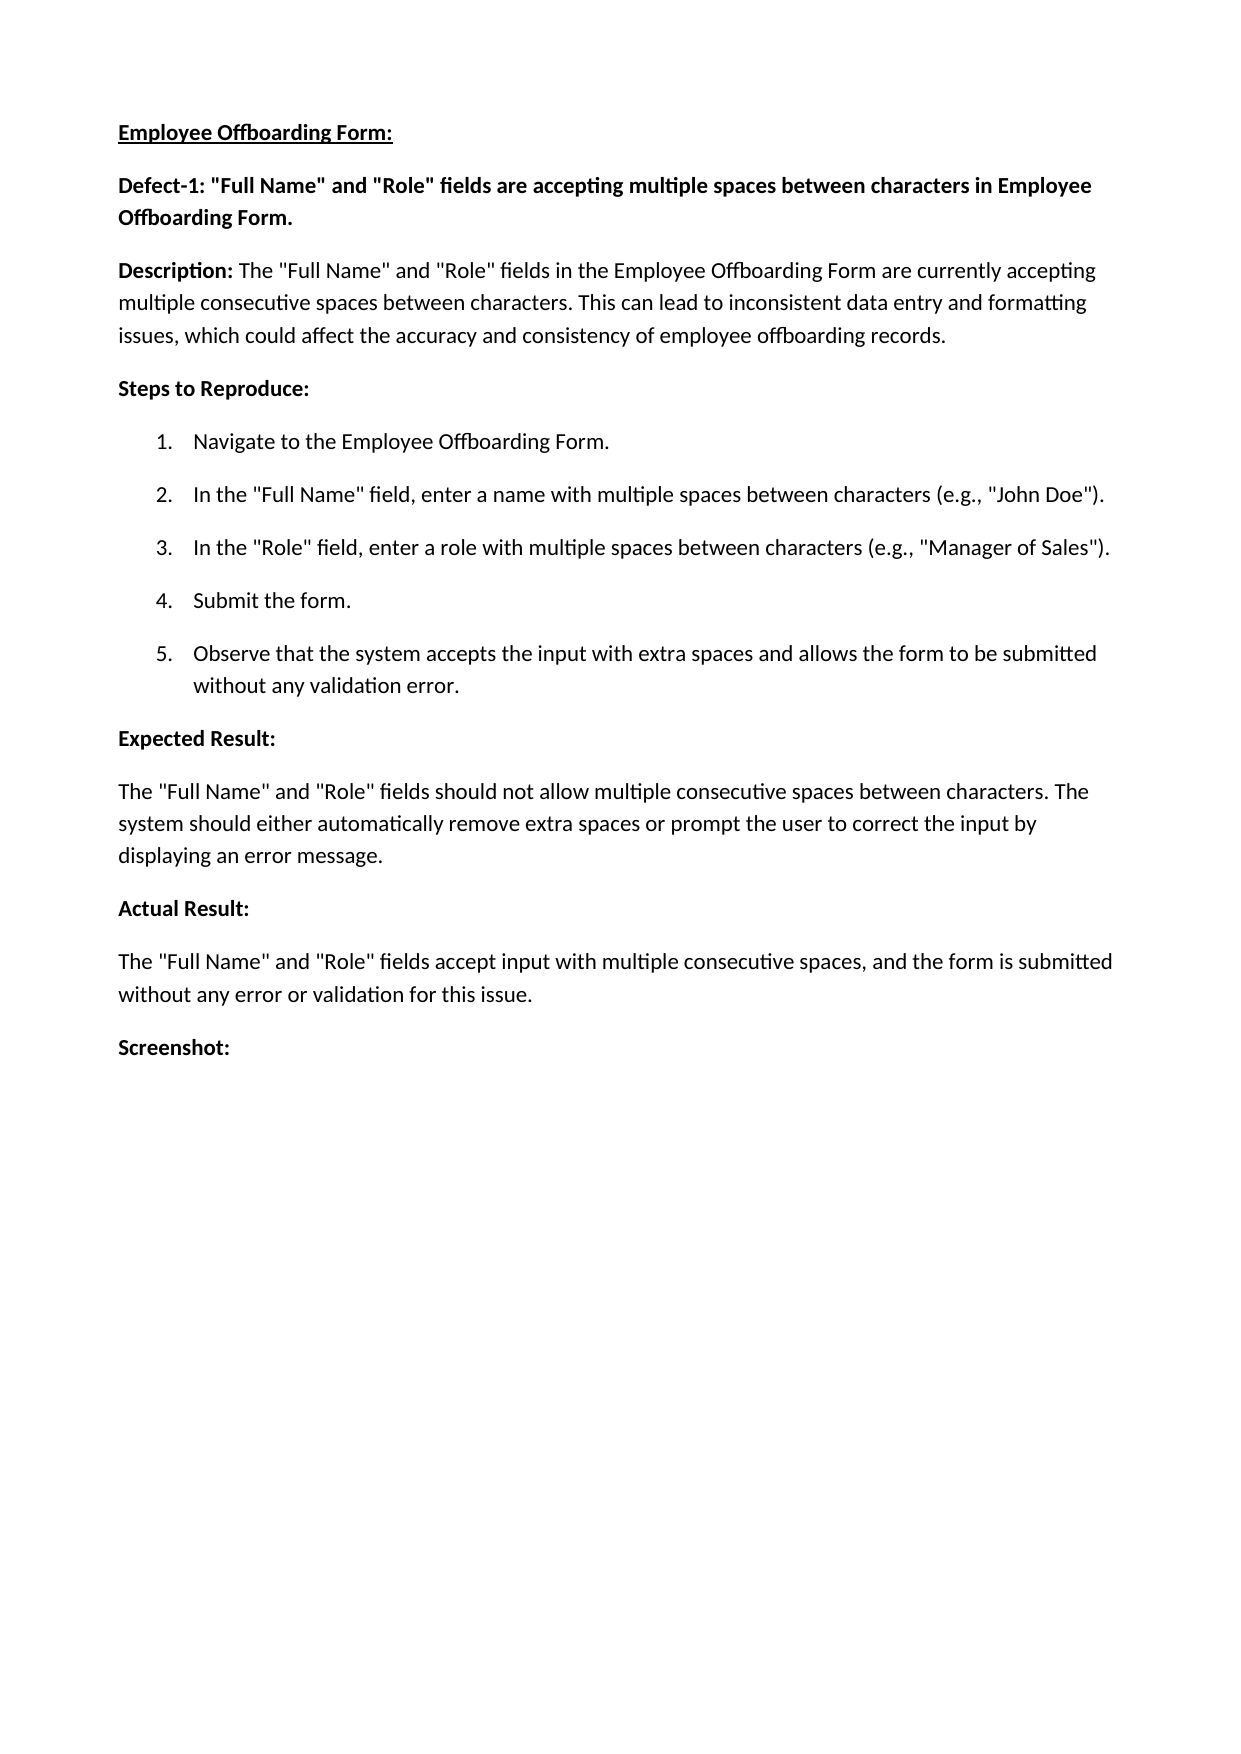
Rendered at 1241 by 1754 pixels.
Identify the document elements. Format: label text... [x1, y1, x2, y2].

list In the "Full Name" field, enter a name with multiple spaces between characters (e.g., "John Doe"). [156, 480, 1122, 508]
text Expected Result: [118, 724, 1122, 752]
list Navigate to the Employee Offboarding Form. [156, 427, 1122, 455]
text Description: The "Full Name" and "Role" fields in the Employee Offboarding Form are currently accepting multiple consecutive spaces between characters. This can lead to inconsistent data entry and formatting issues, which could affect the accuracy and consistency of employee offboarding records. [118, 256, 1122, 349]
list Submit the form. [156, 586, 1122, 614]
text Steps to Reproduce: [118, 374, 1122, 402]
text Screenshot: [118, 1033, 1122, 1061]
text Employee Offboarding Form: [118, 118, 1122, 146]
list Observe that the system accepts the input with extra spaces and allows the form to be submitted without any validation error. [156, 639, 1122, 699]
text Defect-1: "Full Name" and "Role" fields are accepting multiple spaces between characters in Employee Offboarding Form. [118, 171, 1122, 231]
list In the "Role" field, enter a role with multiple spaces between characters (e.g., "Manager of Sales"). [156, 533, 1122, 561]
text Actual Result: [118, 894, 1122, 922]
text The "Full Name" and "Role" fields accept input with multiple consecutive spaces, and the form is submitted without any error or validation for this issue. [118, 947, 1122, 1008]
text The "Full Name" and "Role" fields should not allow multiple consecutive spaces between characters. The system should either automatically remove extra spaces or prompt the user to correct the input by displaying an error message. [118, 777, 1122, 869]
